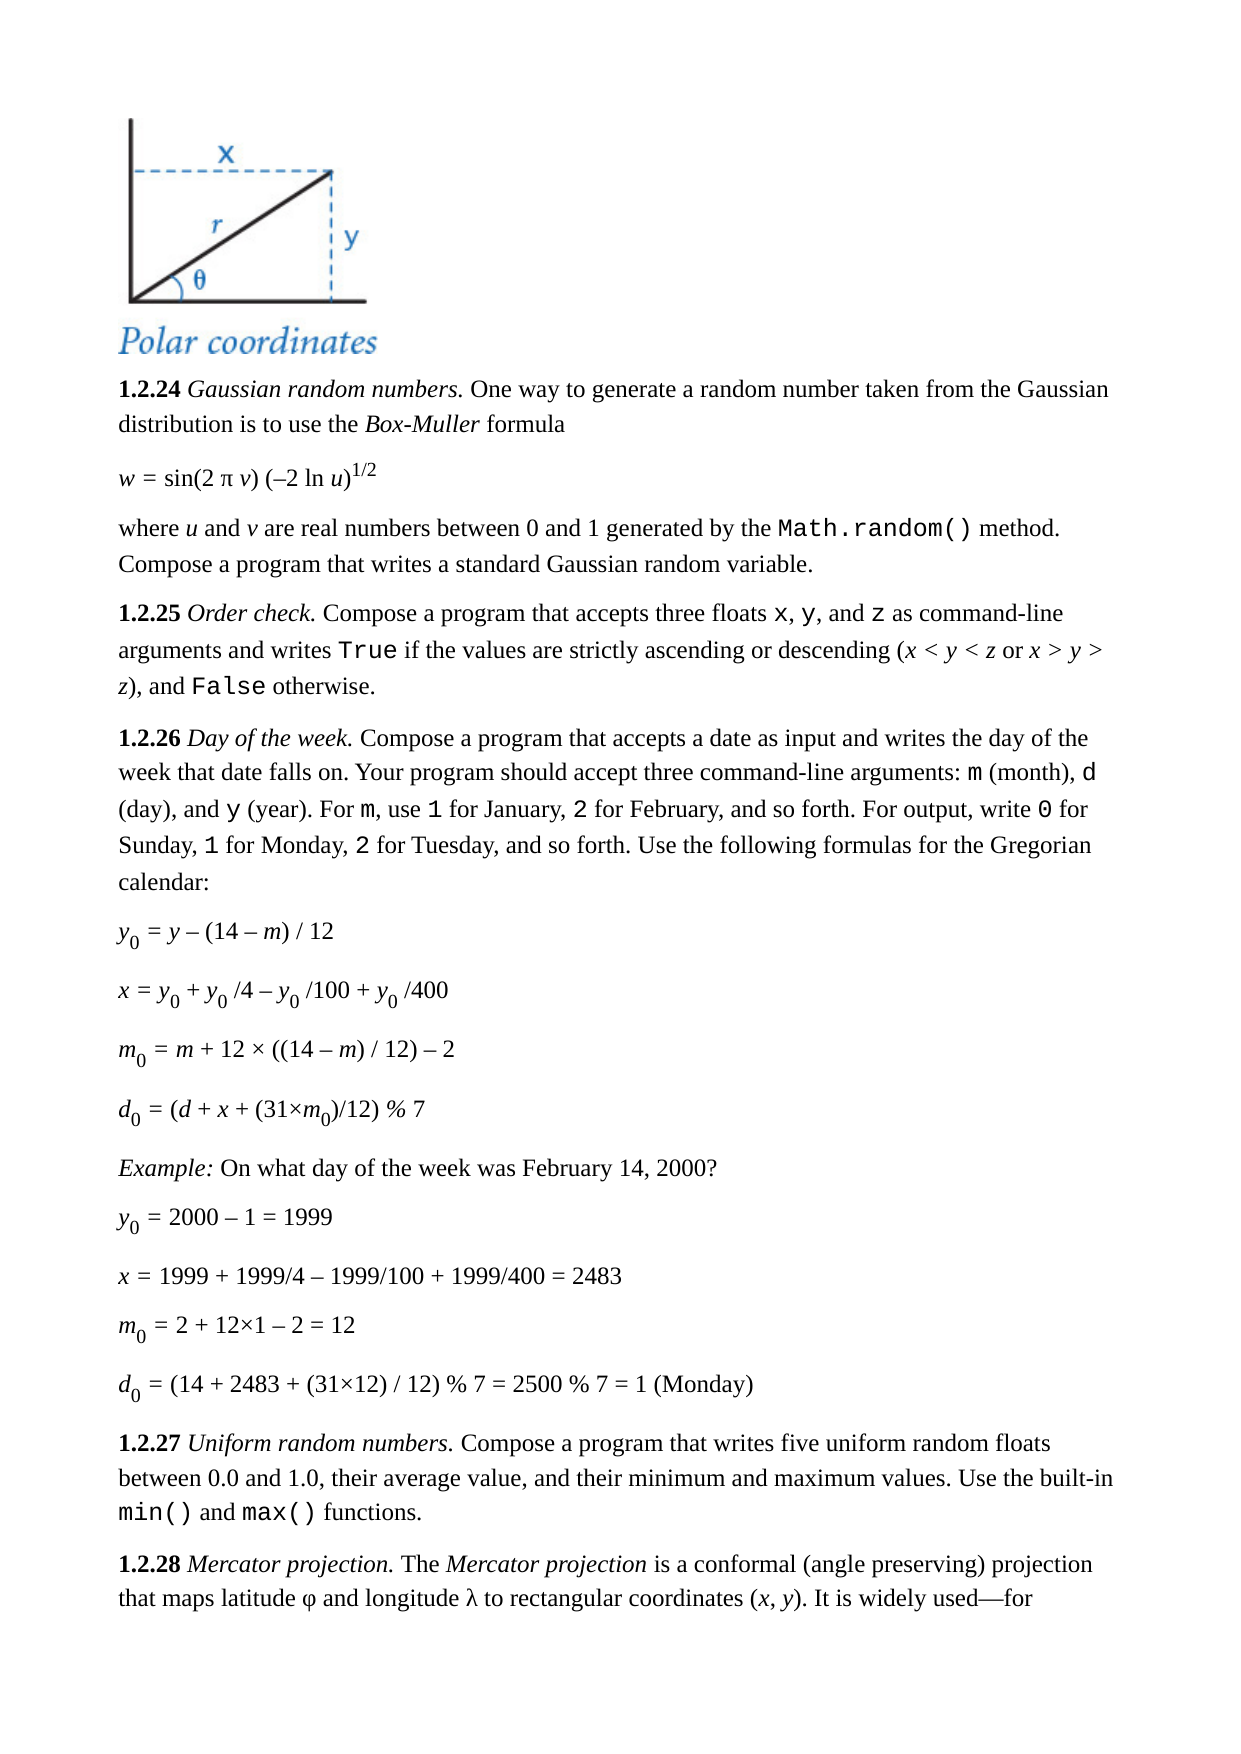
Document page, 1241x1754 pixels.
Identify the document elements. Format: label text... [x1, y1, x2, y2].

text 1.2.24 Gaussian random numbers. One way to generate a random number taken from the Gaussian distribution is to use the Box-Muller formula [118, 374, 1122, 438]
text d0 = (d + x + (31×m0)/12) % 7 [118, 1094, 1122, 1131]
text 1.2.25 Order check. Compose a program that accepts three floats x, y, and z as command-line arguments and writes True if the values are strictly ascending or descending (x < y < z or x > y > z), and False otherwise. [118, 598, 1122, 702]
text m0 = 2 + 12×1 – 2 = 12 [118, 1310, 1122, 1347]
text x = y0 + y0 /4 – y0 /100 + y0 /400 [118, 975, 1122, 1013]
picture [118, 118, 378, 354]
text d0 = (14 + 2483 + (31×12) / 12) % 7 = 2500 % 7 = 1 (Monday) [118, 1369, 1122, 1407]
text 1.2.26 Day of the week. Compose a program that accepts a date as input and writes the day of the week that date falls on. Your program should accept three command-line arguments: m (month), d (day), and y (year). For m, use 1 for January, 2 for February, and so forth. For output, write 0 for Sunday, 1 for Monday, 2 for Tuesday, and so forth. Use the following formulas for the Gregorian calendar: [118, 723, 1122, 896]
text m0 = m + 12 × ((14 – m) / 12) – 2 [118, 1034, 1122, 1072]
text x = 1999 + 1999/4 – 1999/100 + 1999/400 = 2483 [118, 1261, 1122, 1290]
text where u and v are real numbers between 0 and 1 generated by the Math.random() method. Compose a program that writes a standard Gaussian random variable. [118, 513, 1122, 578]
text y0 = y – (14 – m) / 12 [118, 916, 1122, 953]
text Example: On what day of the week was February 14, 2000? [118, 1153, 1122, 1182]
text y0 = 2000 – 1 = 1999 [118, 1202, 1122, 1239]
text 1.2.28 Mercator projection. The Mercator projection is a conformal (angle preserving) projection that maps latitude φ and longitude λ to rectangular coordinates (x, y). It is widely used—for [118, 1549, 1122, 1612]
text w = sin(2 π v) (–2 ln u)1/2 [118, 458, 1122, 491]
text 1.2.27 Uniform random numbers. Compose a program that writes five uniform random floats between 0.0 and 1.0, their average value, and their minimum and maximum values. Use the built-in min() and max() functions. [118, 1428, 1122, 1528]
